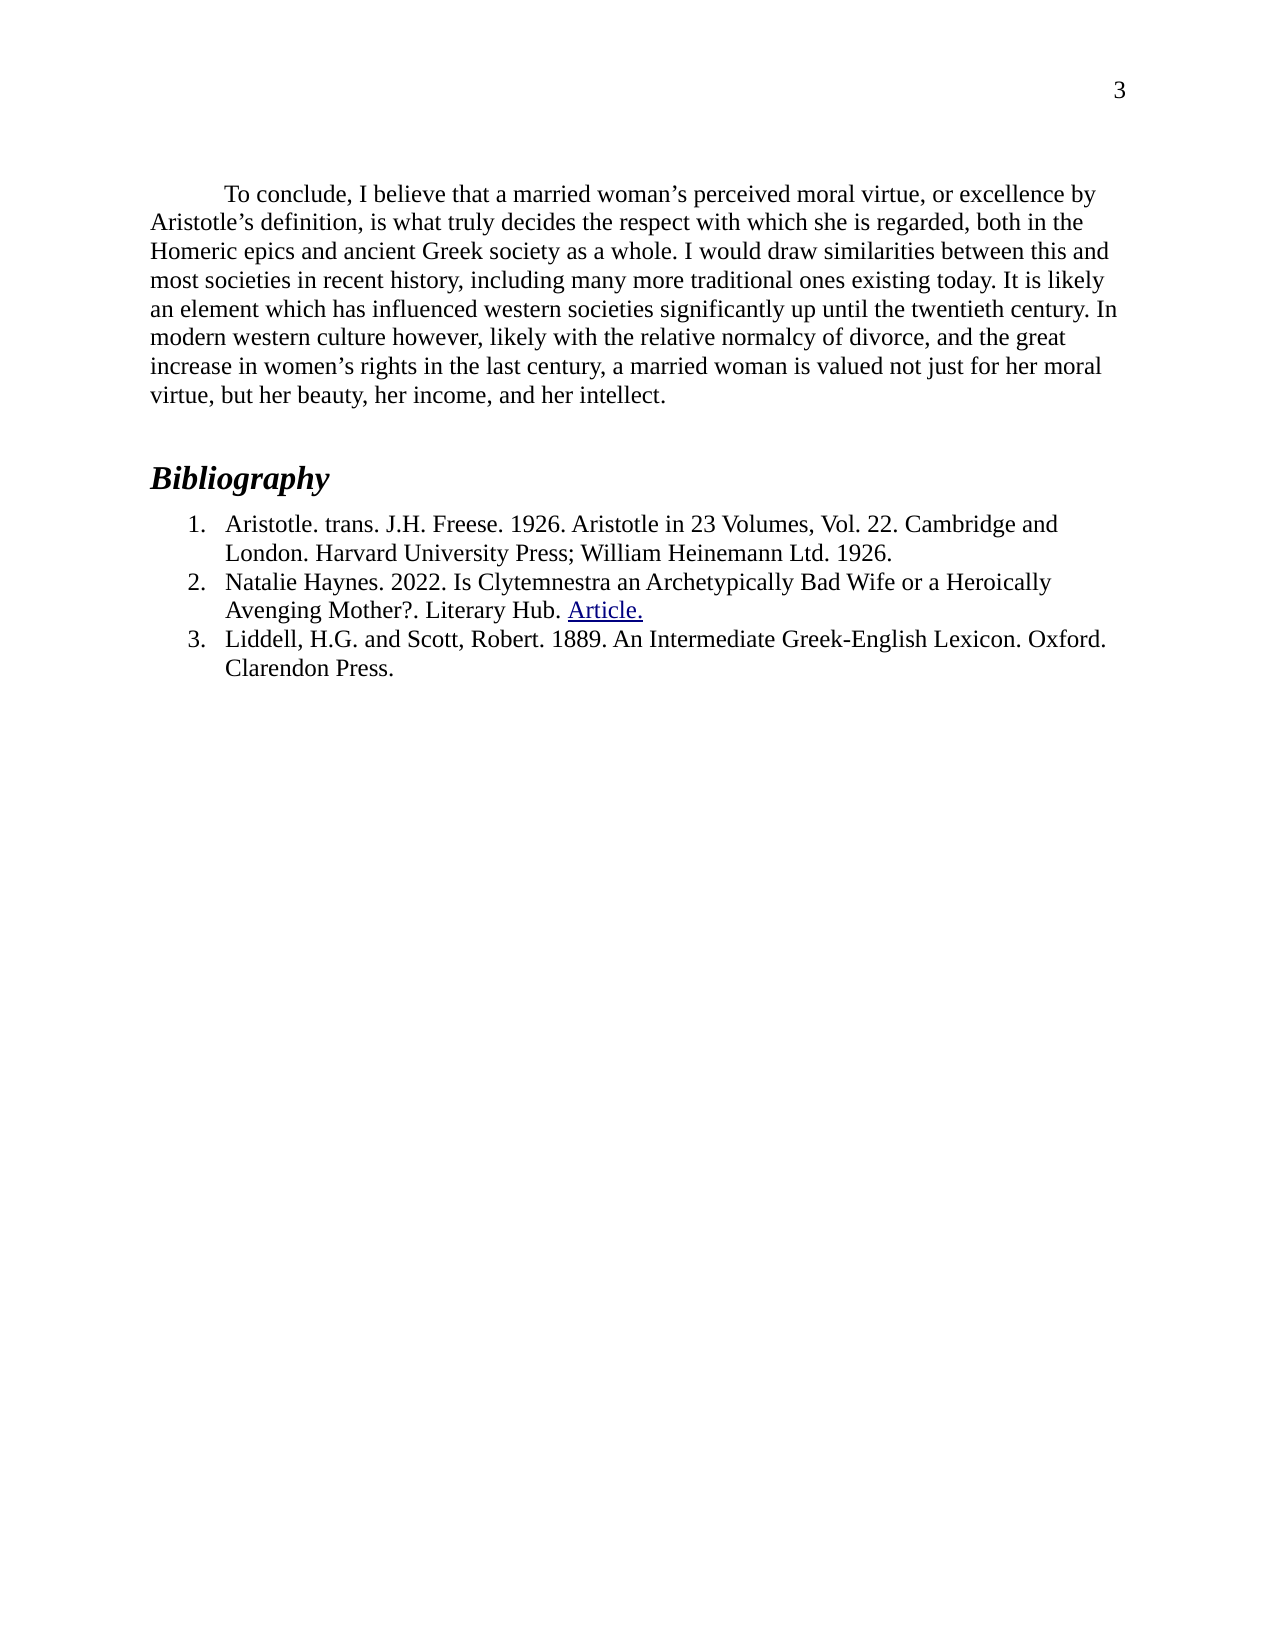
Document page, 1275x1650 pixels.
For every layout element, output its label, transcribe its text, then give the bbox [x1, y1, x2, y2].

text To conclude, I believe that a married woman’s perceived moral virtue, or excellence by Aristotle’s definition, is what truly decides the respect with which she is regarded, both in the Homeric epics and ancient Greek society as a whole. I would draw similarities between this and most societies in recent history, including many more traditional ones existing today. It is likely an element which has influenced western societies significantly up until the twentieth century. In modern western culture however, likely with the relative normalcy of divorce, and the great increase in women’s rights in the last century, a married woman is valued not just for her moral virtue, but her beauty, her income, and her intellect. [150, 179, 1125, 409]
subtitle Bibliography [150, 458, 1125, 497]
list Aristotle. trans. J.H. Freese. 1926. Aristotle in 23 Volumes, Vol. 22. Cambridge and London. Harvard University Press; William Heinemann Ltd. 1926. [187, 509, 1125, 567]
list Liddell, H.G. and Scott, Robert. 1889. An Intermediate Greek-English Lexicon. Oxford. Clarendon Press. [187, 624, 1125, 682]
list Natalie Haynes. 2022. Is Clytemnestra an Archetypically Bad Wife or a Heroically Avenging Mother?. Literary Hub. Article. [187, 567, 1125, 624]
